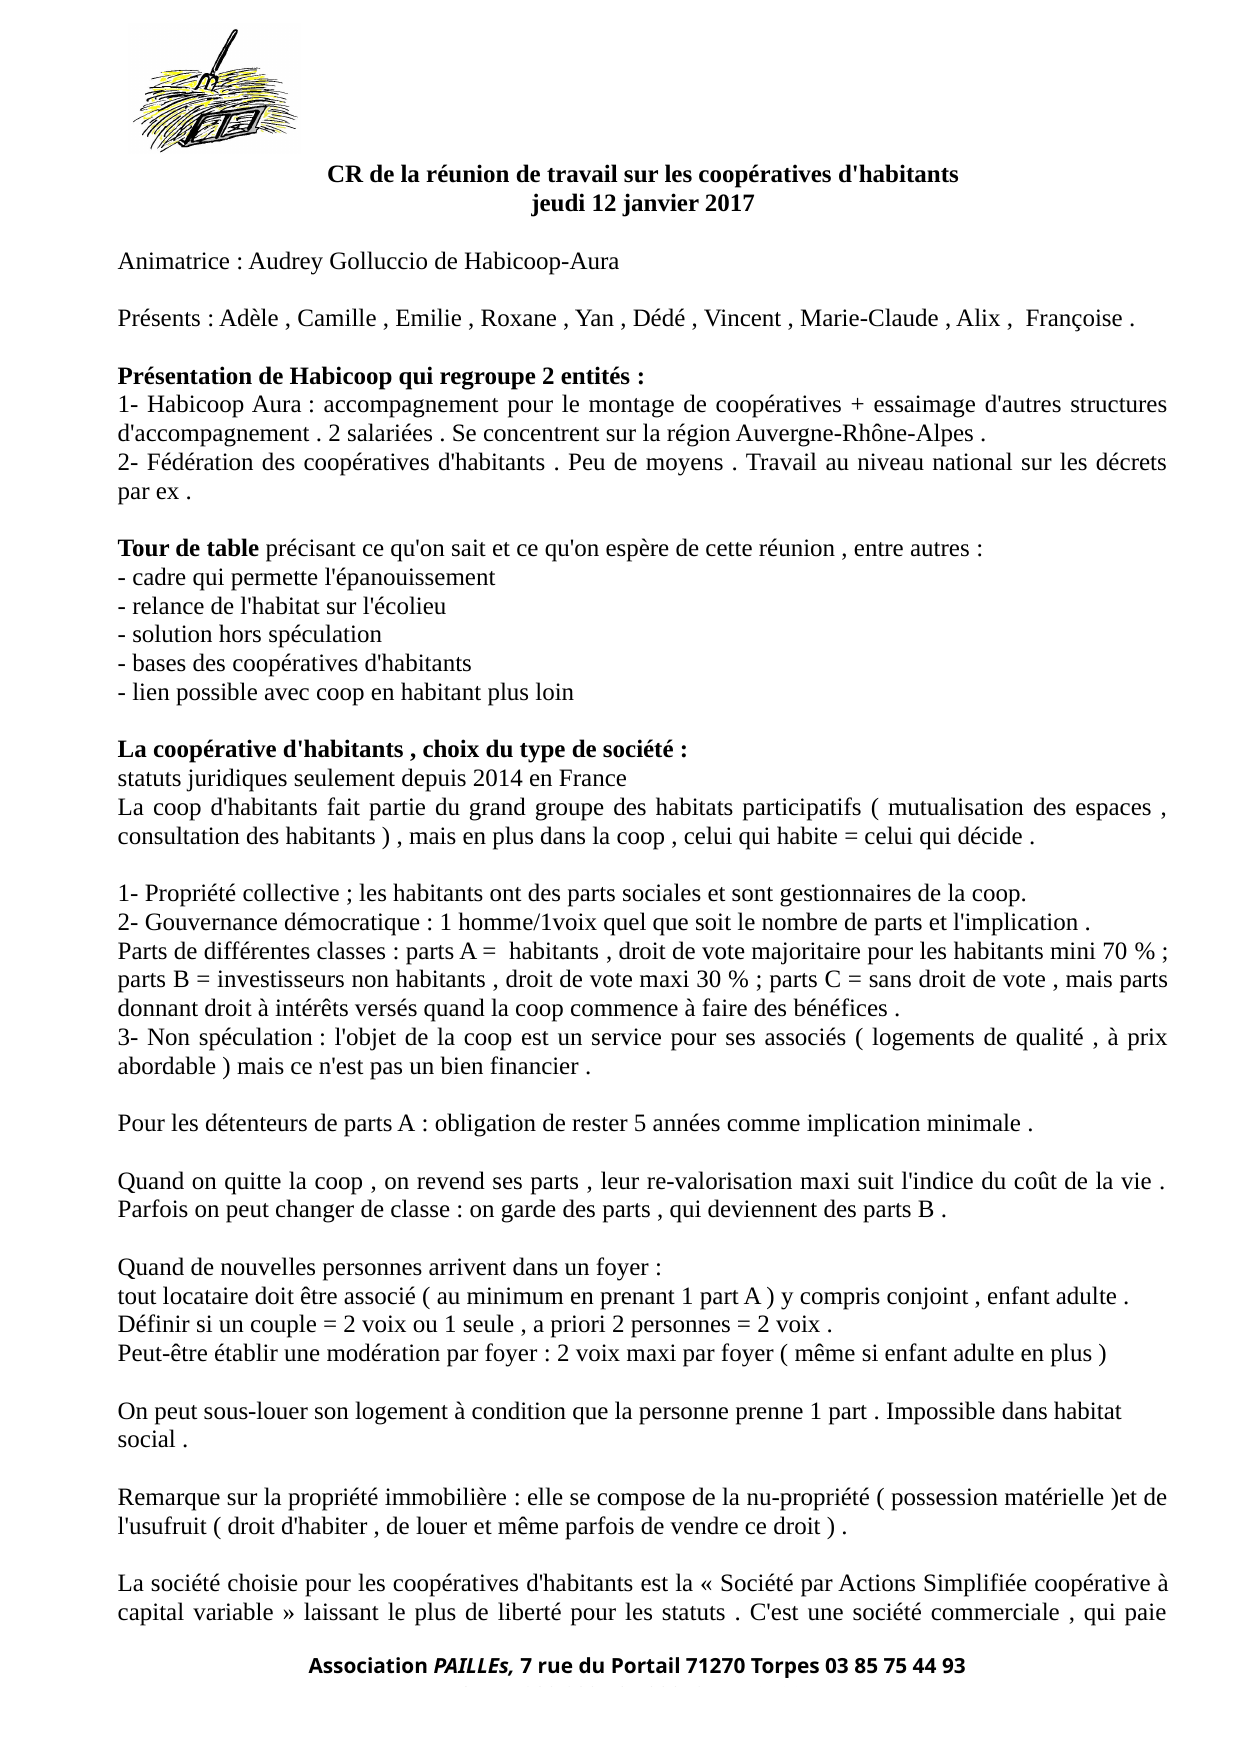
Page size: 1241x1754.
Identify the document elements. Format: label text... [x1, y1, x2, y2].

text Peut-être établir une modération par foyer : 2 voix maxi par foyer ( même si enfant adulte en plus ) [117, 1338, 1168, 1367]
text La société choisie pour les coopératives d'habitants est la « Société par Actions Simplifiée coopérative à capital variable » laissant le plus de liberté pour les statuts . C'est une société commerciale , qui paie [117, 1568, 1168, 1626]
text Présents : Adèle , Camille , Emilie , Roxane , Yan , Dédé , Vincent , Marie-Claude , Alix , Françoise . [117, 303, 1168, 332]
text - solution hors spéculation [117, 619, 1168, 648]
text Animatrice : Audrey Golluccio de Habicoop-Aura [117, 246, 1168, 274]
text La coopérative d'habitants , choix du type de société : [117, 734, 1168, 763]
text 2- Gouvernance démocratique : 1 homme/1voix quel que soit le nombre de parts et l'implication . [117, 907, 1168, 936]
text - lien possible avec coop en habitant plus loin [117, 677, 1168, 706]
text Pour les détenteurs de parts A : obligation de rester 5 années comme implication minimale . [117, 1108, 1168, 1137]
text La coop d'habitants fait partie du grand groupe des habitats participatifs ( mutualisation des espaces , consultation des habitants ) , mais en plus dans la coop , celui qui habite = celui qui décide . [117, 792, 1168, 849]
text CR de la réunion de travail sur les coopératives d'habitants [117, 159, 1168, 188]
text Remarque sur la propriété immobilière : elle se compose de la nu-propriété ( possession matérielle )et de l'usufruit ( droit d'habiter , de louer et même parfois de vendre ce droit ) . [117, 1482, 1168, 1539]
text 1- Propriété collective ; les habitants ont des parts sociales et sont gestionnaires de la coop. [117, 878, 1168, 907]
text statuts juridiques seulement depuis 2014 en France [117, 763, 1168, 792]
text jeudi 12 janvier 2017 [117, 188, 1168, 217]
text Définir si un couple = 2 voix ou 1 seule , a priori 2 personnes = 2 voix . [117, 1309, 1168, 1338]
text Parts de différentes classes : parts A = habitants , droit de vote majoritaire pour les habitants mini 70 % ; parts B = investisseurs non habitants , droit de vote maxi 30 % ; parts C = sans droit de vote , mais parts donnant droit à intérêts versés quand la coop commence à faire des bénéfices . [117, 936, 1168, 1022]
text 2- Fédération des coopératives d'habitants . Peu de moyens . Travail au niveau national sur les décrets par ex . [117, 447, 1168, 504]
text On peut sous-louer son logement à condition que la personne prenne 1 part . Impossible dans habitat social . [117, 1396, 1168, 1453]
text Présentation de Habicoop qui regroupe 2 entités : [117, 361, 1168, 389]
picture [127, 23, 302, 154]
text - cadre qui permette l'épanouissement [117, 562, 1168, 591]
text Quand on quitte la coop , on revend ses parts , leur re-valorisation maxi suit l'indice du coût de la vie . Parfois on peut changer de classe : on garde des parts , qui deviennent des parts B . [117, 1166, 1168, 1223]
text Quand de nouvelles personnes arrivent dans un foyer : [117, 1252, 1168, 1281]
text 1- Habicoop Aura : accompagnement pour le montage de coopératives + essaimage d'autres structures d'accompagnement . 2 salariées . Se concentrent sur la région Auvergne-Rhône-Alpes . [117, 389, 1168, 447]
text 3- Non spéculation : l'objet de la coop est un service pour ses associés ( logements de qualité , à prix abordable ) mais ce n'est pas un bien financier . [117, 1022, 1168, 1079]
text Tour de table précisant ce qu'on sait et ce qu'on espère de cette réunion , entre autres : [117, 533, 1168, 562]
text - bases des coopératives d'habitants [117, 648, 1168, 677]
text - relance de l'habitat sur l'écolieu [117, 591, 1168, 619]
text tout locataire doit être associé ( au minimum en prenant 1 part A ) y compris conjoint , enfant adulte . [117, 1281, 1168, 1309]
